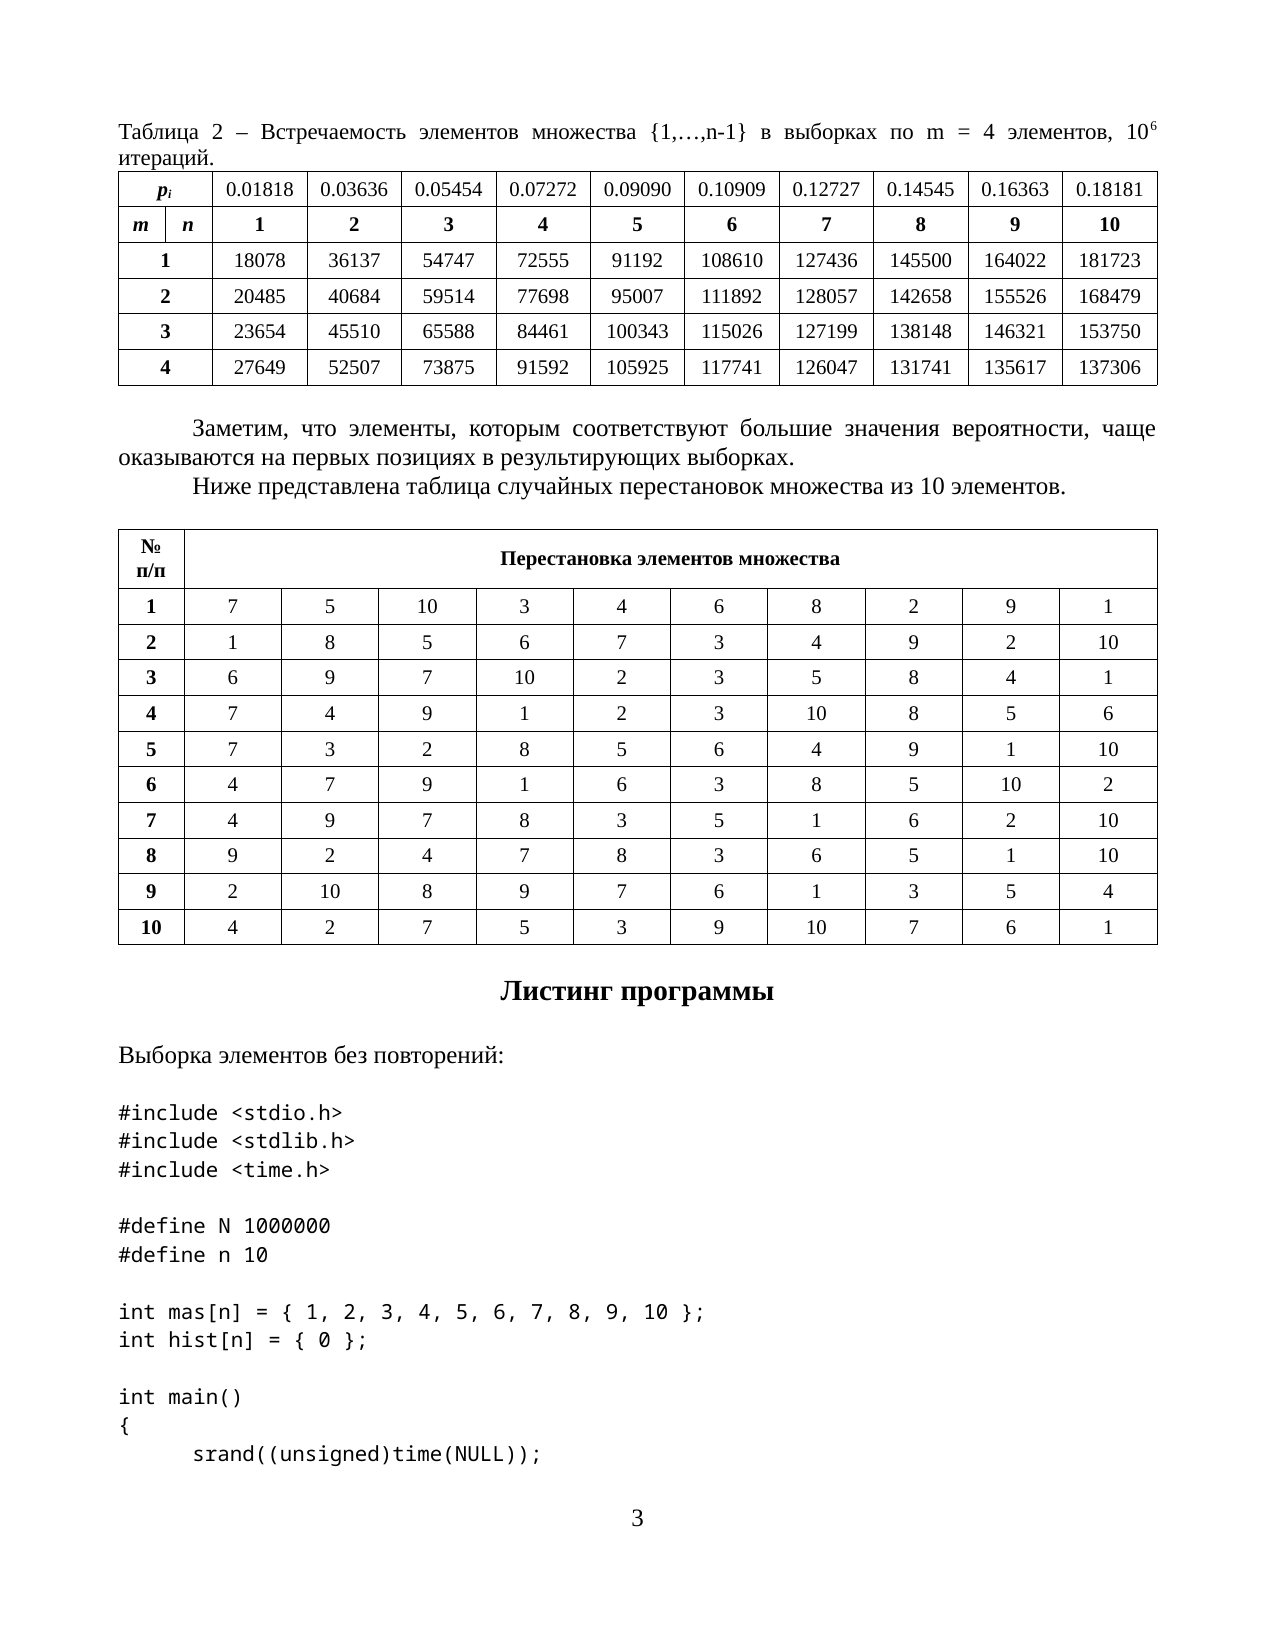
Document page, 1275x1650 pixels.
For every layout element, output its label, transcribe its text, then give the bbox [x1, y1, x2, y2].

table_cell 4 [379, 839, 476, 873]
table_cell 5 [866, 839, 962, 873]
table_cell 5 [671, 803, 767, 837]
text int hist[n] = { 0 }; [118, 1325, 1157, 1354]
table_cell 10 [768, 910, 865, 944]
table_cell 117741 [685, 350, 779, 384]
table_cell 3 [671, 696, 767, 731]
text #include <time.h> [118, 1155, 1157, 1183]
table_cell 1 [1060, 589, 1157, 624]
table_cell 4 [963, 660, 1059, 695]
table_cell 138148 [874, 314, 968, 349]
table_cell 8 [119, 839, 184, 873]
table_cell 2 [963, 803, 1059, 837]
table_cell 7 [379, 660, 476, 695]
table_cell 9 [963, 589, 1059, 624]
table_cell 6 [574, 767, 670, 802]
table_cell 6 [477, 625, 573, 659]
table_cell 91592 [497, 350, 590, 384]
table_cell 10 [477, 660, 573, 695]
text Листинг программы [118, 973, 1157, 1007]
table_cell 7 [780, 207, 873, 242]
table_cell 9 [477, 874, 573, 909]
table_cell 2 [119, 279, 212, 313]
table_cell 6 [1060, 696, 1157, 731]
table_cell 1 [477, 767, 573, 802]
table_cell 6 [866, 803, 962, 837]
table_cell 2 [1060, 767, 1157, 802]
table_cell 8 [866, 696, 962, 731]
table_cell 52507 [308, 350, 401, 384]
table_cell 5 [866, 767, 962, 802]
table_cell 1 [963, 732, 1059, 766]
table_cell 2 [866, 589, 962, 624]
table_cell 7 [185, 696, 281, 731]
table_header 0.09090 [591, 172, 684, 206]
table_cell 1 [119, 589, 184, 624]
table_cell 3 [671, 625, 767, 659]
table_cell 8 [282, 625, 378, 659]
table_cell 9 [119, 874, 184, 909]
table_cell 9 [379, 767, 476, 802]
table_header 0.14545 [874, 172, 968, 206]
table_cell 8 [768, 589, 865, 624]
table_cell 54747 [402, 243, 496, 278]
table_cell 164022 [969, 243, 1062, 278]
table_cell 146321 [969, 314, 1062, 349]
table_cell 4 [1060, 874, 1157, 909]
text srand((unsigned)time(NULL)); [118, 1439, 1157, 1467]
table_cell 155526 [969, 279, 1062, 313]
table_header 0.01818 [213, 172, 307, 206]
text Таблица 2 – Встречаемость элементов множества {1,…,n-1} в выборках по m = 4 элементов, 106 итераций. [118, 118, 1157, 171]
table_cell 8 [574, 839, 670, 873]
table_cell 10 [1060, 803, 1157, 837]
table_cell 5 [591, 207, 684, 242]
table_cell 5 [282, 589, 378, 624]
table_cell 9 [185, 839, 281, 873]
table_cell 9 [282, 660, 378, 695]
table_cell 1 [119, 243, 212, 278]
table_cell 7 [119, 803, 184, 837]
text Ниже представлена таблица случайных перестановок множества из 10 элементов. [118, 471, 1157, 500]
table_cell 2 [574, 660, 670, 695]
text #include <stdlib.h> [118, 1126, 1157, 1155]
table_cell 95007 [591, 279, 684, 313]
table_cell 7 [185, 732, 281, 766]
table_cell 2 [963, 625, 1059, 659]
table_cell m [119, 207, 165, 242]
table_cell 9 [671, 910, 767, 944]
table_cell 5 [768, 660, 865, 695]
table_cell 3 [477, 589, 573, 624]
table_cell 2 [119, 625, 184, 659]
table_cell 5 [574, 732, 670, 766]
table_cell 6 [671, 732, 767, 766]
table_cell 142658 [874, 279, 968, 313]
table_cell 4 [768, 625, 865, 659]
table_header 0.18181 [1063, 172, 1157, 206]
table_cell 5 [963, 696, 1059, 731]
table_cell 5 [477, 910, 573, 944]
table_cell 7 [282, 767, 378, 802]
table_cell 126047 [780, 350, 873, 384]
table_cell 7 [574, 874, 670, 909]
table_cell 9 [379, 696, 476, 731]
table_cell 4 [185, 803, 281, 837]
text #define n 10 [118, 1240, 1157, 1268]
table_cell 27649 [213, 350, 307, 384]
table_header 0.03636 [308, 172, 401, 206]
table_cell 105925 [591, 350, 684, 384]
table_header pi [119, 172, 212, 206]
text int mas[n] = { 1, 2, 3, 4, 5, 6, 7, 8, 9, 10 }; [118, 1297, 1157, 1325]
table_cell 40684 [308, 279, 401, 313]
table_cell 4 [119, 696, 184, 731]
table_cell 6 [185, 660, 281, 695]
table_cell 4 [574, 589, 670, 624]
table_cell 1 [1060, 660, 1157, 695]
text Заметим, что элементы, которым соответствуют большие значения вероятности, чаще оказываются на первых позициях в результирующих выборках. [118, 413, 1157, 471]
table_cell 2 [574, 696, 670, 731]
table_cell 10 [379, 589, 476, 624]
table_cell 10 [963, 767, 1059, 802]
table_header 0.10909 [685, 172, 779, 206]
table_cell 3 [671, 660, 767, 695]
table_cell 6 [685, 207, 779, 242]
table_cell 10 [1063, 207, 1157, 242]
table_cell 9 [866, 625, 962, 659]
table_cell 100343 [591, 314, 684, 349]
table_cell 3 [671, 767, 767, 802]
table_cell 3 [119, 660, 184, 695]
table_cell 131741 [874, 350, 968, 384]
table_cell 4 [185, 910, 281, 944]
table_cell 9 [282, 803, 378, 837]
table_cell 181723 [1063, 243, 1157, 278]
table_cell 2 [282, 839, 378, 873]
table_cell 6 [768, 839, 865, 873]
table_cell 8 [379, 874, 476, 909]
table_cell 23654 [213, 314, 307, 349]
table_cell 5 [963, 874, 1059, 909]
table_cell 8 [866, 660, 962, 695]
table_cell 8 [477, 803, 573, 837]
table_cell 3 [119, 314, 212, 349]
table_cell 2 [308, 207, 401, 242]
table_cell 1 [768, 803, 865, 837]
table_cell 10 [282, 874, 378, 909]
table_cell n [166, 207, 212, 242]
table_cell 9 [969, 207, 1062, 242]
table_cell 3 [574, 910, 670, 944]
table_header 0.07272 [497, 172, 590, 206]
table_cell 7 [379, 803, 476, 837]
table_cell 5 [119, 732, 184, 766]
table_cell 18078 [213, 243, 307, 278]
table_cell 1 [213, 207, 307, 242]
table_cell 4 [282, 696, 378, 731]
table_cell 10 [768, 696, 865, 731]
table_cell 72555 [497, 243, 590, 278]
table_cell 91192 [591, 243, 684, 278]
table_cell 7 [866, 910, 962, 944]
table_cell 9 [866, 732, 962, 766]
table_cell 3 [282, 732, 378, 766]
table_cell 6 [119, 767, 184, 802]
table_cell 10 [119, 910, 184, 944]
table_cell 3 [402, 207, 496, 242]
table_header 0.12727 [780, 172, 873, 206]
table_cell 4 [497, 207, 590, 242]
table_cell 59514 [402, 279, 496, 313]
table_cell 10 [1060, 732, 1157, 766]
table_cell 45510 [308, 314, 401, 349]
table_cell 84461 [497, 314, 590, 349]
table_cell 3 [671, 839, 767, 873]
table_cell 6 [671, 874, 767, 909]
table_cell 1 [963, 839, 1059, 873]
table_cell 7 [379, 910, 476, 944]
table_cell 5 [379, 625, 476, 659]
table_cell 8 [477, 732, 573, 766]
table_header 0.16363 [969, 172, 1062, 206]
table_cell 128057 [780, 279, 873, 313]
table_cell 127436 [780, 243, 873, 278]
table_cell 77698 [497, 279, 590, 313]
table_cell 1 [477, 696, 573, 731]
table_cell 168479 [1063, 279, 1157, 313]
table_cell 8 [768, 767, 865, 802]
text int main() [118, 1382, 1157, 1411]
table_cell 36137 [308, 243, 401, 278]
table_cell 3 [866, 874, 962, 909]
table_cell 1 [185, 625, 281, 659]
table_cell 137306 [1063, 350, 1157, 384]
table_cell 20485 [213, 279, 307, 313]
table_cell 7 [574, 625, 670, 659]
table_cell 153750 [1063, 314, 1157, 349]
table_cell 108610 [685, 243, 779, 278]
table_cell 111892 [685, 279, 779, 313]
text Выборка элементов без повторений: [118, 1040, 1157, 1069]
table_cell 3 [574, 803, 670, 837]
table_cell 4 [119, 350, 212, 384]
table_header Перестановка элементов множества [185, 530, 1157, 588]
table_cell 8 [874, 207, 968, 242]
table_cell 2 [185, 874, 281, 909]
table_cell 1 [1060, 910, 1157, 944]
table_cell 127199 [780, 314, 873, 349]
table_cell 10 [1060, 839, 1157, 873]
text #include <stdio.h> [118, 1098, 1157, 1126]
table_header № п/п [119, 530, 184, 588]
table_cell 145500 [874, 243, 968, 278]
table_cell 2 [379, 732, 476, 766]
text #define N 1000000 [118, 1212, 1157, 1240]
table_cell 135617 [969, 350, 1062, 384]
table_cell 1 [768, 874, 865, 909]
table_cell 6 [963, 910, 1059, 944]
table_cell 7 [185, 589, 281, 624]
table_header 0.05454 [402, 172, 496, 206]
table_cell 10 [1060, 625, 1157, 659]
table_cell 115026 [685, 314, 779, 349]
table_cell 65588 [402, 314, 496, 349]
text { [118, 1411, 1157, 1439]
table_cell 7 [477, 839, 573, 873]
table_cell 2 [282, 910, 378, 944]
table_cell 6 [671, 589, 767, 624]
table_cell 4 [185, 767, 281, 802]
table_cell 73875 [402, 350, 496, 384]
table_cell 4 [768, 732, 865, 766]
